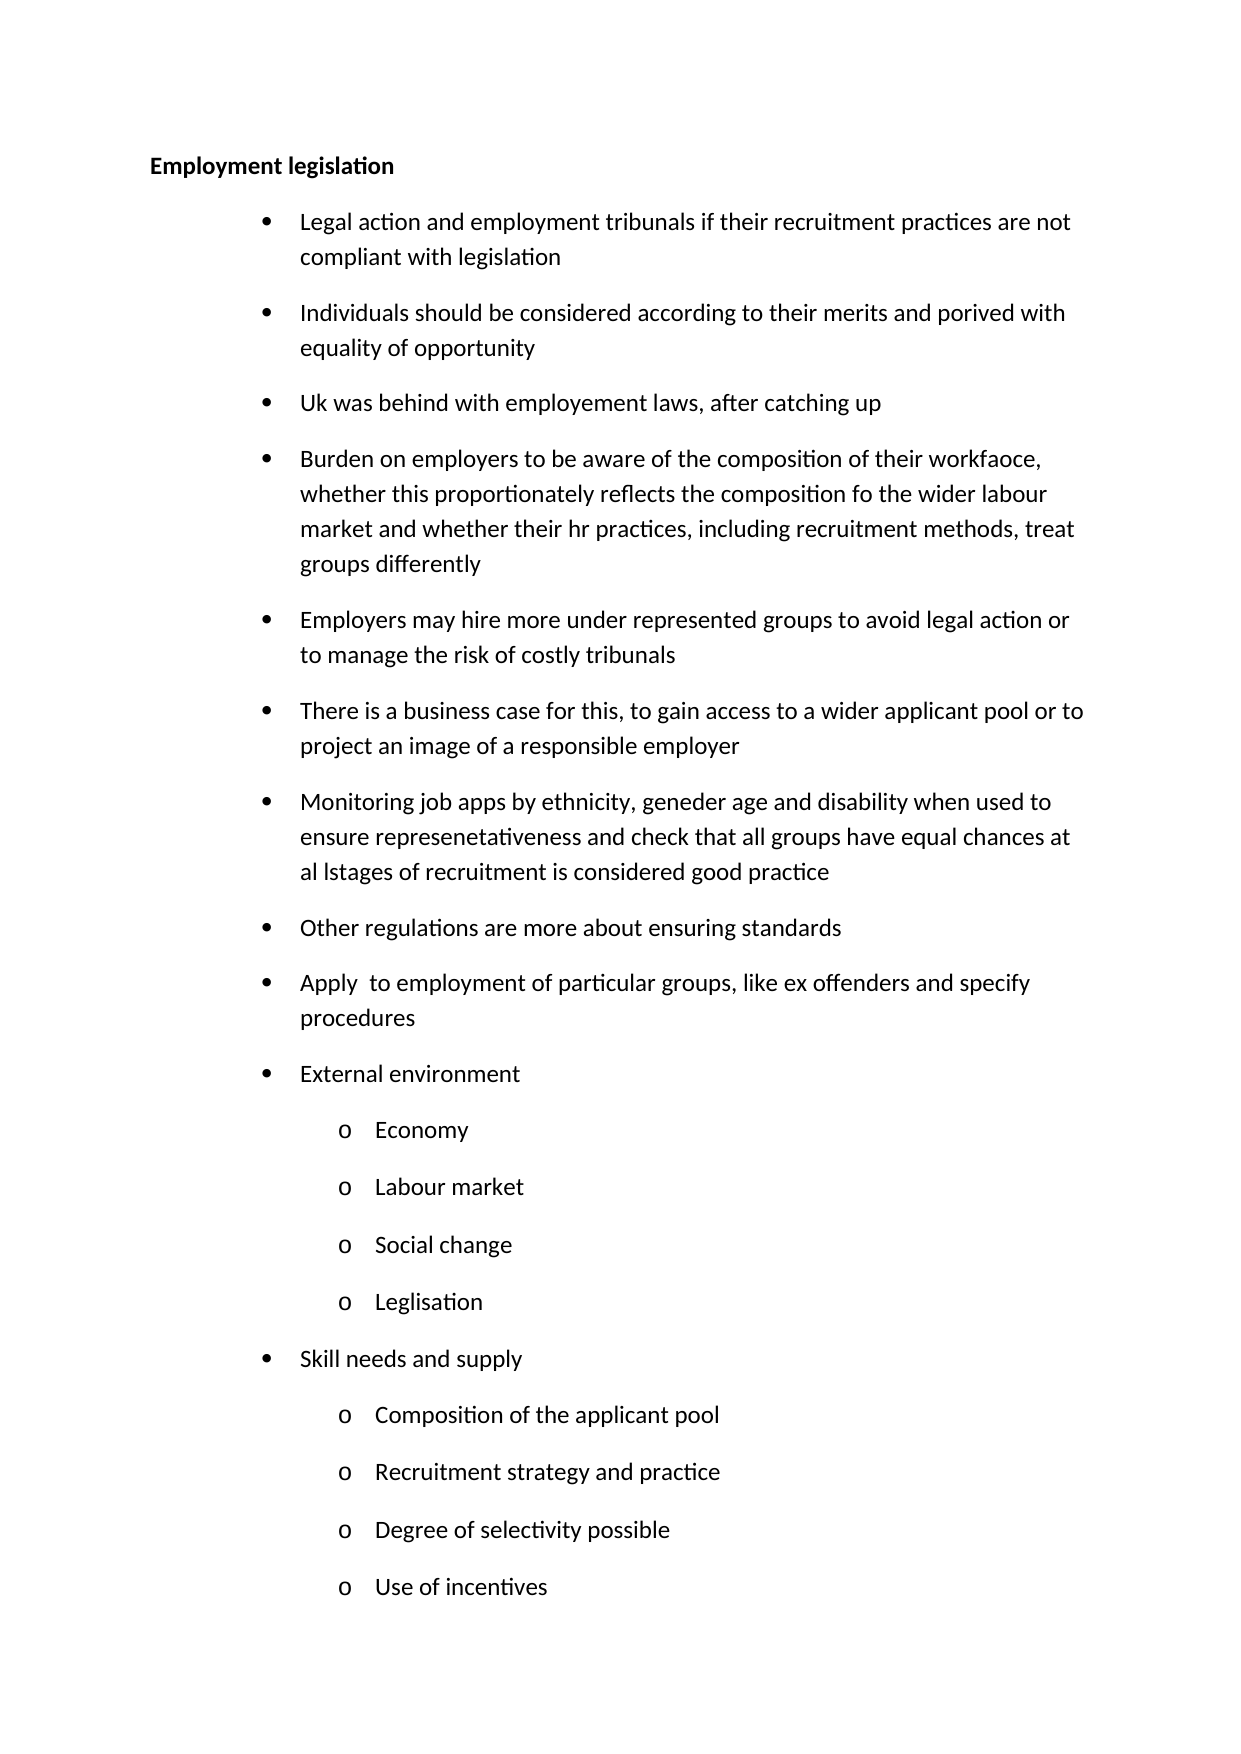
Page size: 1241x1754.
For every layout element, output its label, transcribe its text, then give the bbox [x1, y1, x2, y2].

list Uk was behind with employement laws, after catching up [262, 387, 1090, 418]
list Skill needs and supply [262, 1343, 1090, 1374]
list Other regulations are more about ensuring standards [262, 912, 1090, 942]
text Employment legislation [150, 150, 1090, 181]
list Composition of the applicant pool [337, 1399, 1090, 1431]
list Legal action and employment tribunals if their recruitment practices are not compliant with legislation [262, 206, 1090, 271]
list Social change [337, 1229, 1090, 1261]
list Labour market [337, 1171, 1090, 1203]
list Monitoring job apps by ethnicity, geneder age and disability when used to ensure represenetativeness and check that all groups have equal chances at al lstages of recruitment is considered good practice [262, 786, 1090, 886]
list Individuals should be considered according to their merits and porived with equality of opportunity [262, 297, 1090, 362]
list Apply to employment of particular groups, like ex offenders and specify procedures [262, 967, 1090, 1033]
list Leglisation [337, 1286, 1090, 1318]
list Burden on employers to be aware of the composition of their workfaoce, whether this proportionately reflects the composition fo the wider labour market and whether their hr practices, including recruitment methods, treat groups differently [262, 443, 1090, 579]
list Use of incentives [337, 1571, 1090, 1603]
list Recruitment strategy and practice [337, 1456, 1090, 1488]
list Degree of selectivity possible [337, 1514, 1090, 1546]
list Economy [337, 1114, 1090, 1146]
list External environment [262, 1058, 1090, 1089]
list Employers may hire more under represented groups to avoid legal action or to manage the risk of costly tribunals [262, 604, 1090, 670]
list There is a business case for this, to gain access to a wider applicant pool or to project an image of a responsible employer [262, 695, 1090, 761]
